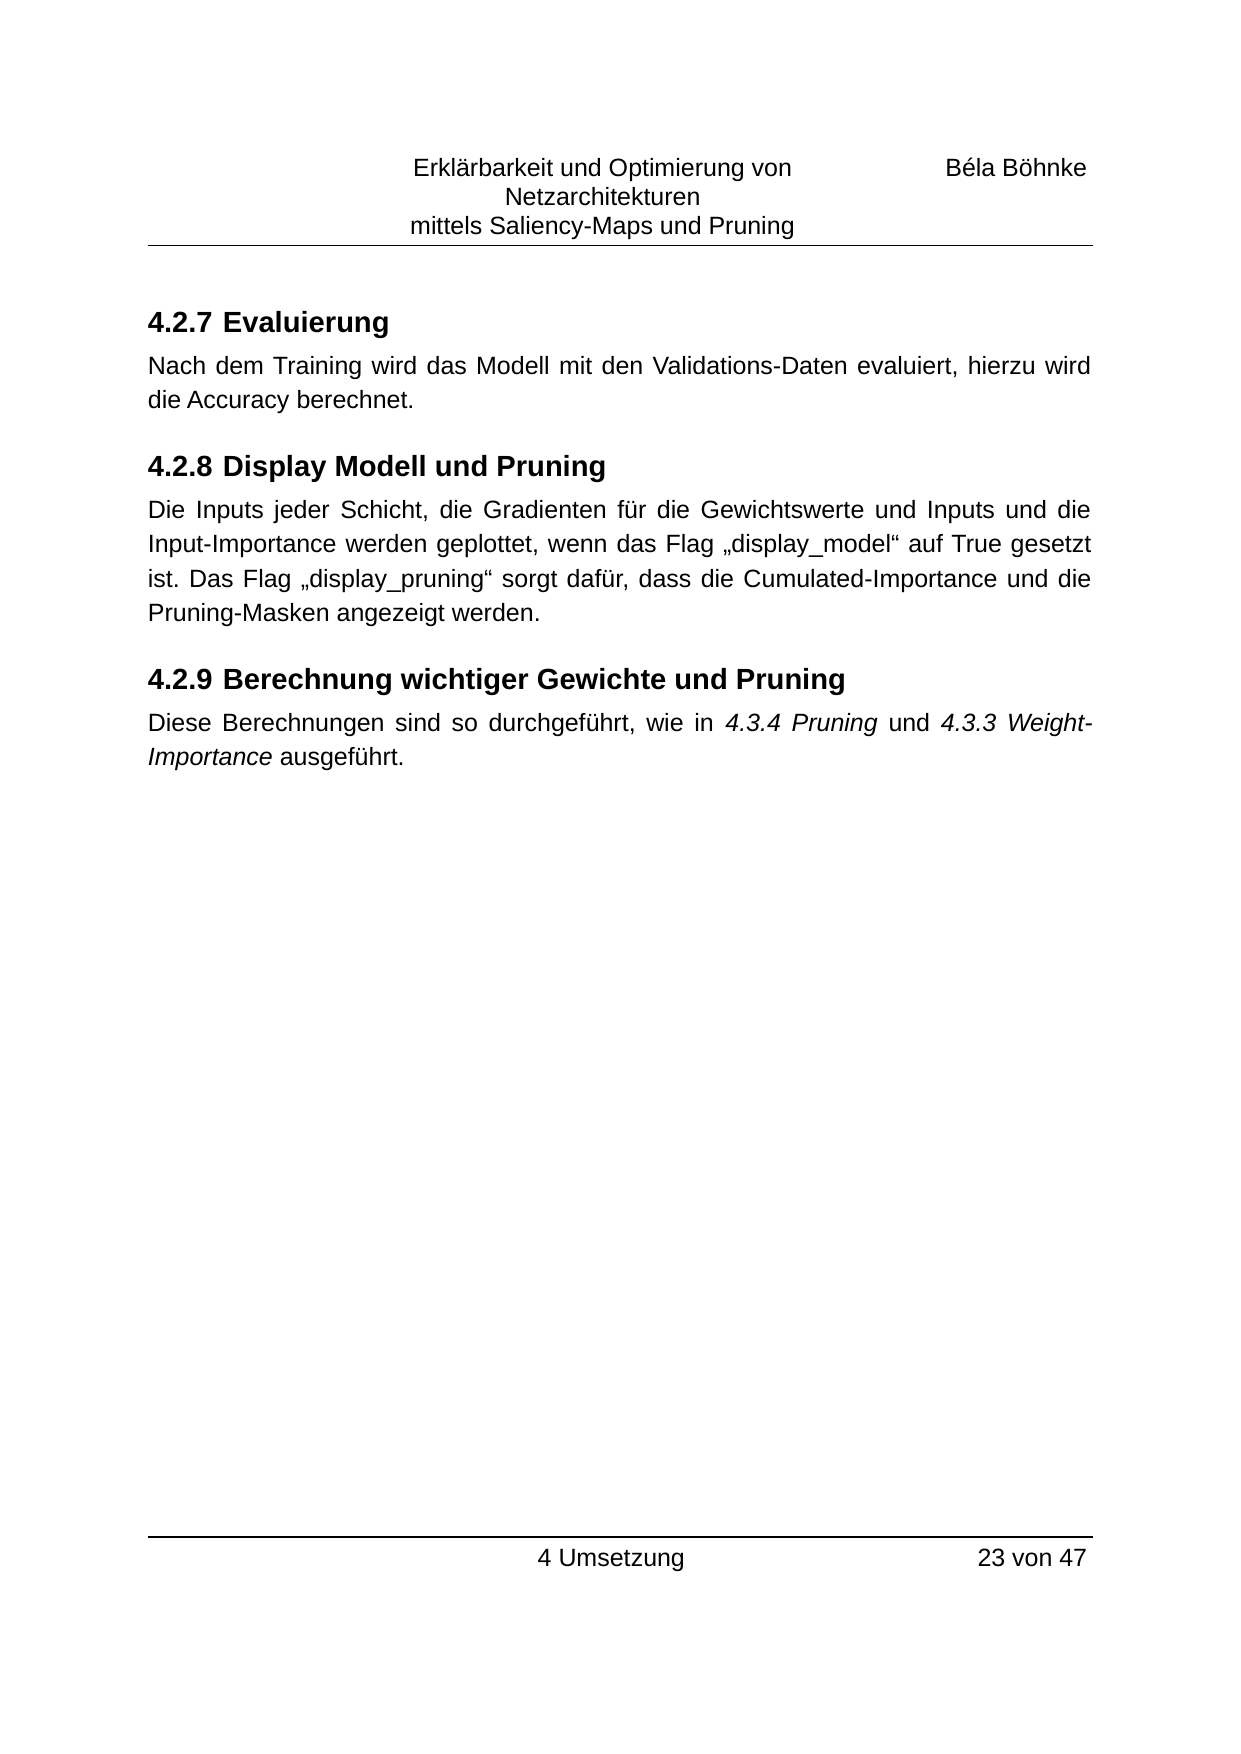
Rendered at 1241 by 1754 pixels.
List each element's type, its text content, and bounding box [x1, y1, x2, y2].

subtitle Berechnung wichtiger Gewichte und Pruning [148, 662, 1093, 695]
text Diese Berechnungen sind so durchgeführt, wie in 4.3.4 Pruning und 4.3.3 Weight-Importance ausgeführt. [148, 708, 1093, 771]
text Die Inputs jeder Schicht, die Gradienten für die Gewichtswerte und Inputs und die Input-Importance werden geplottet, wenn das Flag „display_model“ auf True gesetzt ist. Das Flag „display_pruning“ sorgt dafür, dass die Cumulated-Importance und die Pruning-Masken angezeigt werden. [148, 495, 1093, 627]
subtitle Evaluierung [148, 304, 1093, 338]
subtitle Display Modell und Pruning [148, 449, 1093, 482]
text Nach dem Training wird das Modell mit den Validations-Daten evaluiert, hierzu wird die Accuracy berechnet. [148, 351, 1093, 414]
